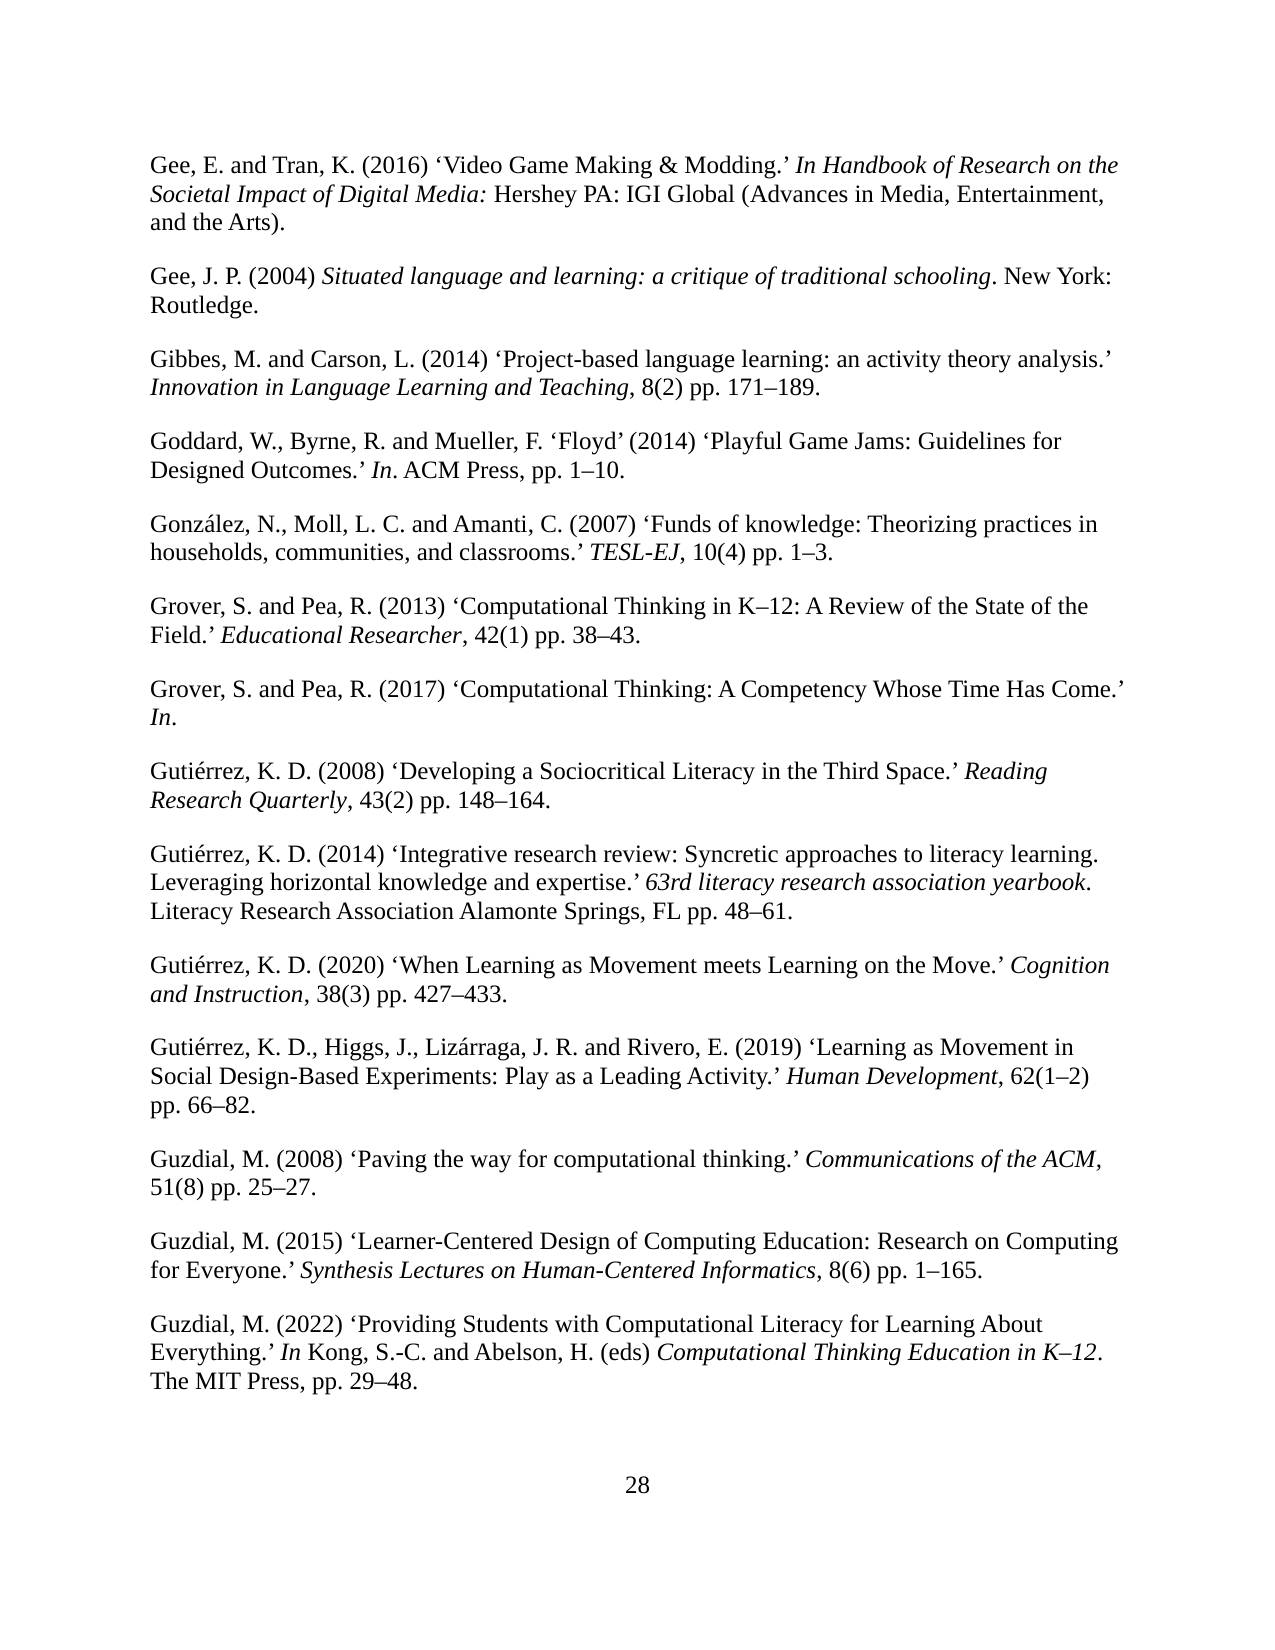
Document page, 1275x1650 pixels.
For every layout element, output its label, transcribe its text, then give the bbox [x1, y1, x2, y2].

text Grover, S. and Pea, R. (2013) ‘Computational Thinking in K–12: A Review of the State of the Field.’ Educational Researcher, 42(1) pp. 38–43. [150, 591, 1125, 649]
text Gutiérrez, K. D., Higgs, J., Lizárraga, J. R. and Rivero, E. (2019) ‘Learning as Movement in Social Design-Based Experiments: Play as a Leading Activity.’ Human Development, 62(1–2) pp. 66–82. [150, 1032, 1125, 1119]
text Gee, J. P. (2004) Situated language and learning: a critique of traditional schooling. New York: Routledge. [150, 261, 1125, 319]
text Gutiérrez, K. D. (2020) ‘When Learning as Movement meets Learning on the Move.’ Cognition and Instruction, 38(3) pp. 427–433. [150, 950, 1125, 1007]
text Guzdial, M. (2008) ‘Paving the way for computational thinking.’ Communications of the ACM, 51(8) pp. 25–27. [150, 1144, 1125, 1201]
text González, N., Moll, L. C. and Amanti, C. (2007) ‘Funds of knowledge: Theorizing practices in households, communities, and classrooms.’ TESL-EJ, 10(4) pp. 1–3. [150, 509, 1125, 566]
text Grover, S. and Pea, R. (2017) ‘Computational Thinking: A Competency Whose Time Has Come.’ In. [150, 674, 1125, 731]
text Goddard, W., Byrne, R. and Mueller, F. ‘Floyd’ (2014) ‘Playful Game Jams: Guidelines for Designed Outcomes.’ In. ACM Press, pp. 1–10. [150, 426, 1125, 484]
text Gibbes, M. and Carson, L. (2014) ‘Project-based language learning: an activity theory analysis.’ Innovation in Language Learning and Teaching, 8(2) pp. 171–189. [150, 344, 1125, 401]
text Guzdial, M. (2015) ‘Learner-Centered Design of Computing Education: Research on Computing for Everyone.’ Synthesis Lectures on Human-Centered Informatics, 8(6) pp. 1–165. [150, 1226, 1125, 1284]
text Guzdial, M. (2022) ‘Providing Students with Computational Literacy for Learning About Everything.’ In Kong, S.-C. and Abelson, H. (eds) Computational Thinking Education in K–12. The MIT Press, pp. 29–48. [150, 1309, 1125, 1395]
text Gee, E. and Tran, K. (2016) ‘Video Game Making & Modding.’ In Handbook of Research on the Societal Impact of Digital Media: Hershey PA: IGI Global (Advances in Media, Entertainment, and the Arts). [150, 150, 1125, 236]
text Gutiérrez, K. D. (2008) ‘Developing a Sociocritical Literacy in the Third Space.’ Reading Research Quarterly, 43(2) pp. 148–164. [150, 756, 1125, 814]
text Gutiérrez, K. D. (2014) ‘Integrative research review: Syncretic approaches to literacy learning. Leveraging horizontal knowledge and expertise.’ 63rd literacy research association yearbook. Literacy Research Association Alamonte Springs, FL pp. 48–61. [150, 839, 1125, 925]
